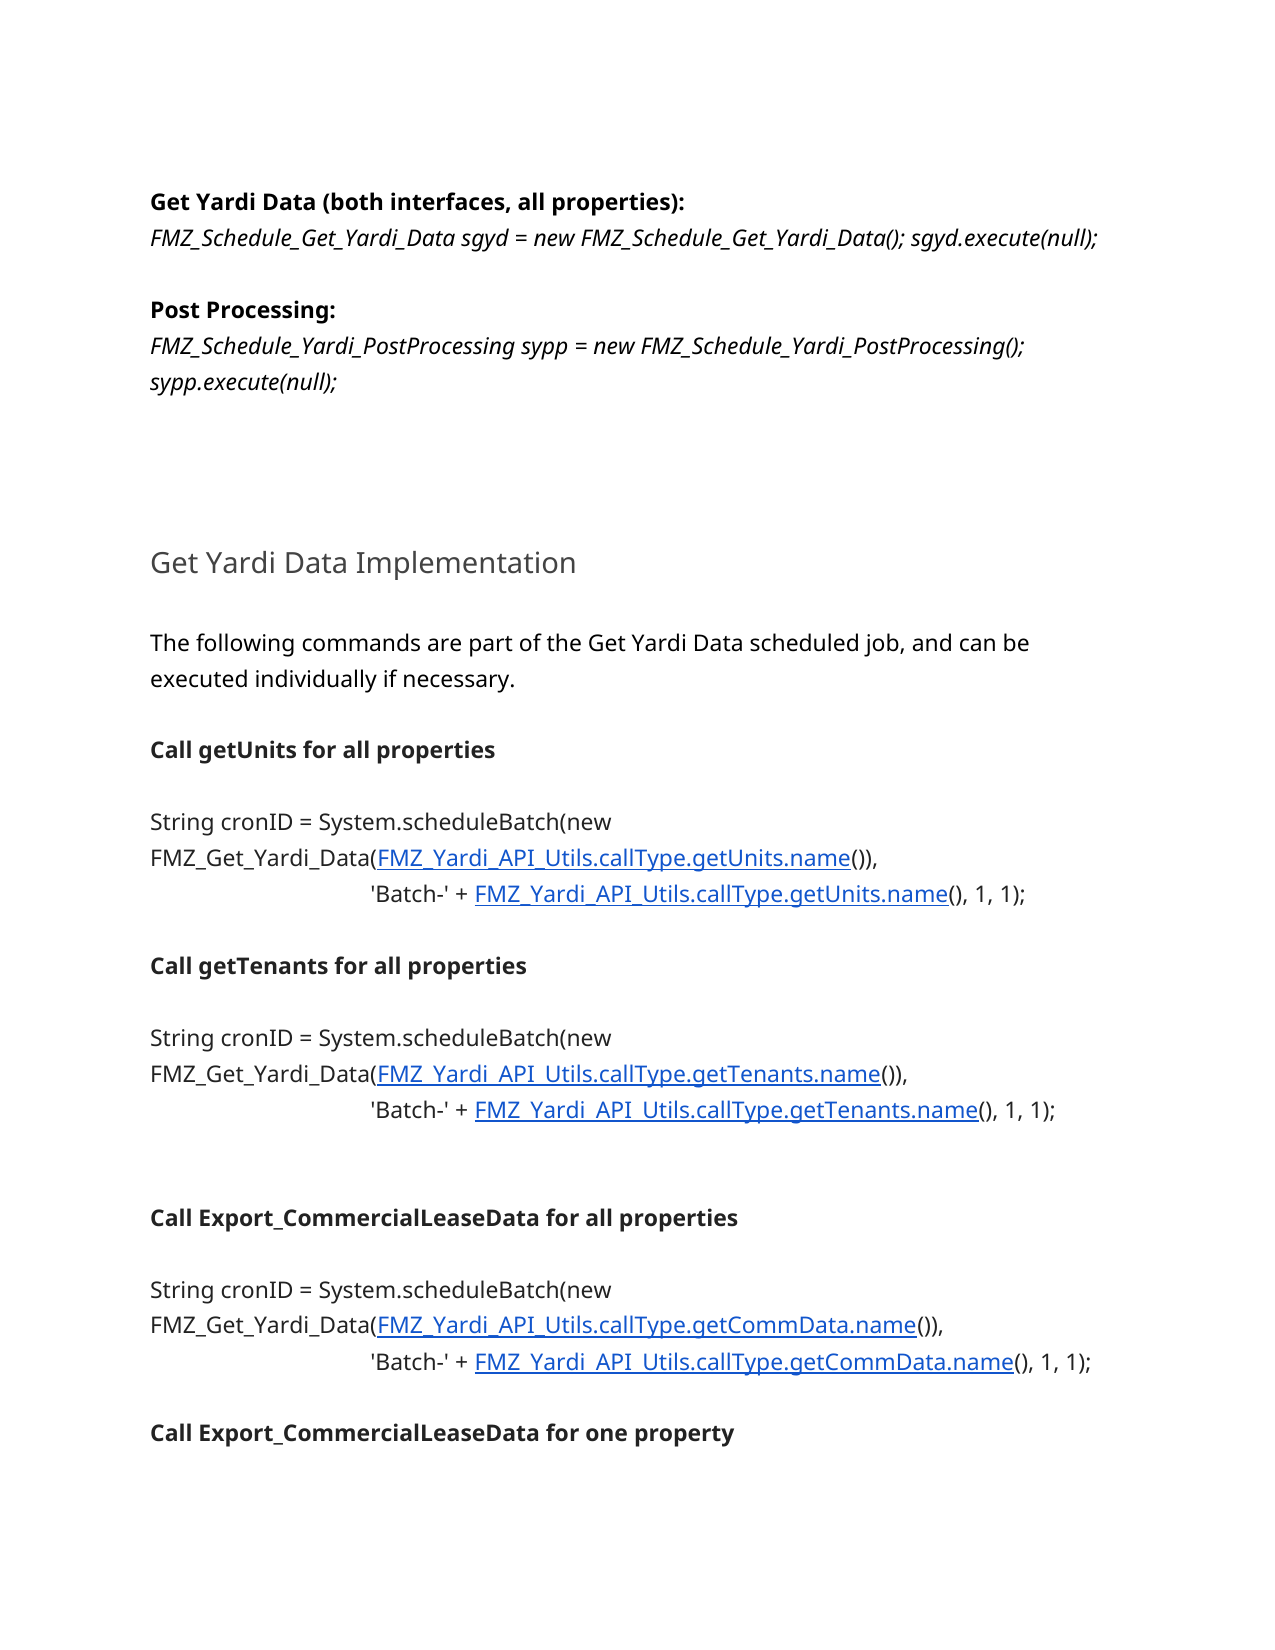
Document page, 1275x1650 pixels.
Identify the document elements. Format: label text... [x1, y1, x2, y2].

text Call getUnits for all properties [150, 734, 1125, 766]
text Call Export_CommercialLeaseData for all properties [150, 1202, 1125, 1269]
text 'Batch-' + FMZ_Yardi_API_Utils.callType.getTenants.name(), 1, 1); [150, 1094, 1125, 1125]
text Call Export_CommercialLeaseData for one property [150, 1417, 1125, 1448]
text 'Batch-' + FMZ_Yardi_API_Utils.callType.getCommData.name(), 1, 1); [150, 1345, 1125, 1377]
text String cronID = System.scheduleBatch(new FMZ_Get_Yardi_Data(FMZ_Yardi_API_Utils.callType.getCommData.name()), [150, 1273, 1125, 1341]
text 'Batch-' + FMZ_Yardi_API_Utils.callType.getUnits.name(), 1, 1); [150, 878, 1125, 909]
text String cronID = System.scheduleBatch(new FMZ_Get_Yardi_Data(FMZ_Yardi_API_Utils.callType.getTenants.name()), [150, 1022, 1125, 1089]
text Call getTenants for all properties [150, 950, 1125, 981]
subtitle Get Yardi Data Implementation [150, 543, 1125, 582]
text FMZ_Schedule_Yardi_PostProcessing sypp = new FMZ_Schedule_Yardi_PostProcessing(); sypp.execute(null); [150, 330, 1125, 397]
text String cronID = System.scheduleBatch(new FMZ_Get_Yardi_Data(FMZ_Yardi_API_Utils.callType.getUnits.name()), [150, 806, 1125, 873]
text Get Yardi Data (both interfaces, all properties): [150, 186, 1125, 217]
text FMZ_Schedule_Get_Yardi_Data sgyd = new FMZ_Schedule_Get_Yardi_Data(); sgyd.execute(null); [150, 222, 1125, 253]
text The following commands are part of the Get Yardi Data scheduled job, and can be executed individually if necessary. [150, 627, 1125, 694]
text Post Processing: [150, 294, 1125, 325]
